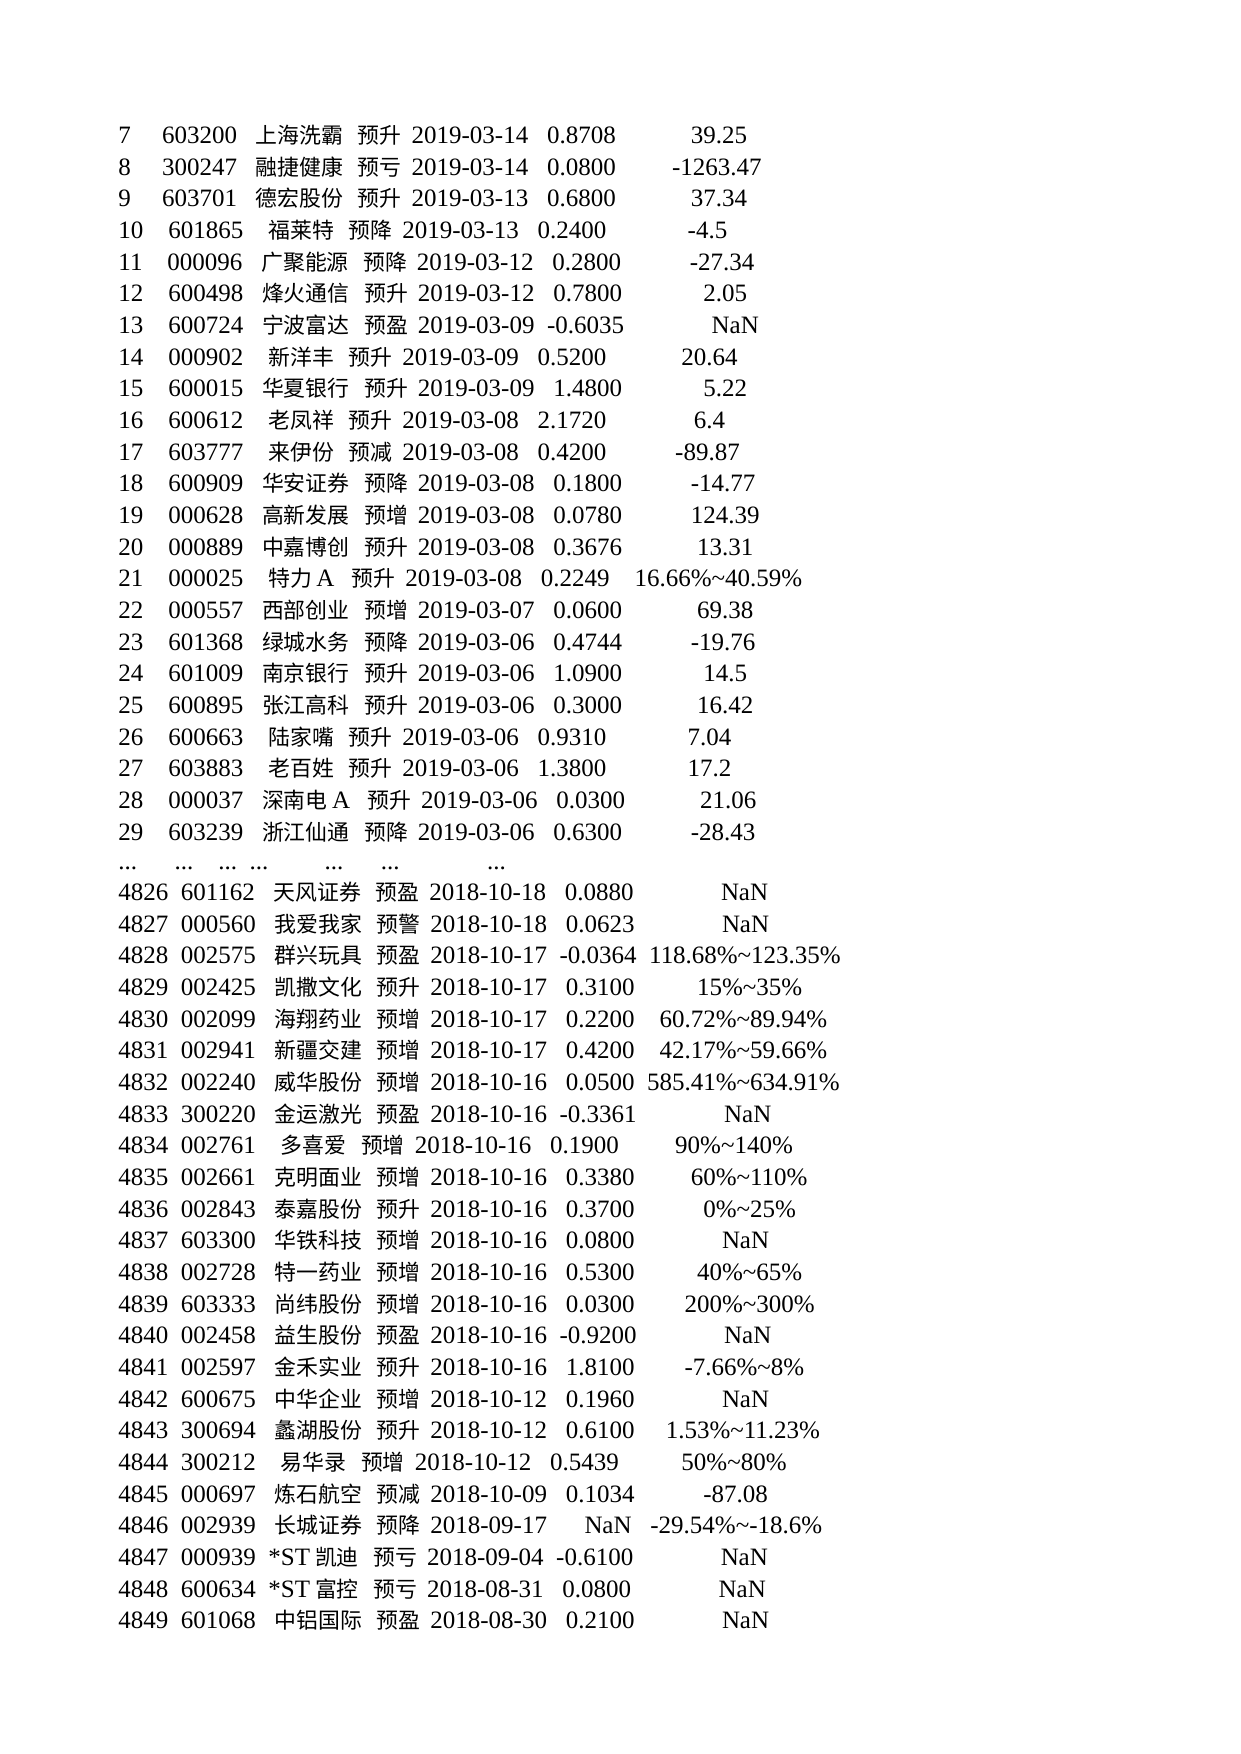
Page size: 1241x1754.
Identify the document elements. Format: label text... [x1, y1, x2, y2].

text 17 603777 来伊份 预减 2019-03-08 0.4200 -89.87 [118, 435, 1122, 466]
text 25 600895 张江高科 预升 2019-03-06 0.3000 16.42 [118, 688, 1122, 720]
text 4832 002240 威华股份 预增 2018-10-16 0.0500 585.41%~634.91% [118, 1065, 1122, 1097]
text 14 000902 新洋丰 预升 2019-03-09 0.5200 20.64 [118, 340, 1122, 371]
text 4841 002597 金禾实业 预升 2018-10-16 1.8100 -7.66%~8% [118, 1350, 1122, 1382]
text 4833 300220 金运激光 预盈 2018-10-16 -0.3361 NaN [118, 1097, 1122, 1128]
text 4849 601068 中铝国际 预盈 2018-08-30 0.2100 NaN [118, 1603, 1122, 1635]
text 16 600612 老凤祥 预升 2019-03-08 2.1720 6.4 [118, 403, 1122, 435]
text 4839 603333 尚纬股份 预增 2018-10-16 0.0300 200%~300% [118, 1287, 1122, 1318]
text 20 000889 中嘉博创 预升 2019-03-08 0.3676 13.31 [118, 530, 1122, 561]
text 4829 002425 凯撒文化 预升 2018-10-17 0.3100 15%~35% [118, 970, 1122, 1002]
text 4836 002843 泰嘉股份 预升 2018-10-16 0.3700 0%~25% [118, 1192, 1122, 1223]
text 4844 300212 易华录 预增 2018-10-12 0.5439 50%~80% [118, 1445, 1122, 1477]
text 23 601368 绿城水务 预降 2019-03-06 0.4744 -19.76 [118, 625, 1122, 656]
text 4835 002661 克明面业 预增 2018-10-16 0.3380 60%~110% [118, 1160, 1122, 1192]
text 4826 601162 天风证券 预盈 2018-10-18 0.0880 NaN [118, 875, 1122, 907]
text 19 000628 高新发展 预增 2019-03-08 0.0780 124.39 [118, 498, 1122, 530]
text 27 603883 老百姓 预升 2019-03-06 1.3800 17.2 [118, 751, 1122, 783]
text 13 600724 宁波富达 预盈 2019-03-09 -0.6035 NaN [118, 308, 1122, 340]
text 4834 002761 多喜爱 预增 2018-10-16 0.1900 90%~140% [118, 1128, 1122, 1160]
text 8 300247 融捷健康 预亏 2019-03-14 0.0800 -1263.47 [118, 150, 1122, 181]
text 4831 002941 新疆交建 预增 2018-10-17 0.4200 42.17%~59.66% [118, 1033, 1122, 1065]
text 4846 002939 长城证券 预降 2018-09-17 NaN -29.54%~-18.6% [118, 1508, 1122, 1540]
text 4845 000697 炼石航空 预减 2018-10-09 0.1034 -87.08 [118, 1477, 1122, 1508]
text 4840 002458 益生股份 预盈 2018-10-16 -0.9200 NaN [118, 1318, 1122, 1350]
text 4843 300694 蠡湖股份 预升 2018-10-12 0.6100 1.53%~11.23% [118, 1413, 1122, 1445]
text 9 603701 德宏股份 预升 2019-03-13 0.6800 37.34 [118, 181, 1122, 213]
text 4838 002728 特一药业 预增 2018-10-16 0.5300 40%~65% [118, 1255, 1122, 1287]
text 10 601865 福莱特 预降 2019-03-13 0.2400 -4.5 [118, 213, 1122, 245]
text 21 000025 特力A 预升 2019-03-08 0.2249 16.66%~40.59% [118, 561, 1122, 593]
text 4827 000560 我爱我家 预警 2018-10-18 0.0623 NaN [118, 907, 1122, 938]
text 4842 600675 中华企业 预增 2018-10-12 0.1960 NaN [118, 1382, 1122, 1413]
text 4847 000939 *ST凯迪 预亏 2018-09-04 -0.6100 NaN [118, 1540, 1122, 1572]
text 11 000096 广聚能源 预降 2019-03-12 0.2800 -27.34 [118, 245, 1122, 276]
text 18 600909 华安证券 预降 2019-03-08 0.1800 -14.77 [118, 466, 1122, 498]
text 4830 002099 海翔药业 预增 2018-10-17 0.2200 60.72%~89.94% [118, 1002, 1122, 1033]
text 12 600498 烽火通信 预升 2019-03-12 0.7800 2.05 [118, 276, 1122, 308]
text 24 601009 南京银行 预升 2019-03-06 1.0900 14.5 [118, 656, 1122, 688]
text ... ... ... ... ... ... ... [118, 846, 1122, 875]
text 4848 600634 *ST富控 预亏 2018-08-31 0.0800 NaN [118, 1572, 1122, 1603]
text 15 600015 华夏银行 预升 2019-03-09 1.4800 5.22 [118, 371, 1122, 403]
text 26 600663 陆家嘴 预升 2019-03-06 0.9310 7.04 [118, 720, 1122, 751]
text 22 000557 西部创业 预增 2019-03-07 0.0600 69.38 [118, 593, 1122, 625]
text 7 603200 上海洗霸 预升 2019-03-14 0.8708 39.25 [118, 118, 1122, 150]
text 29 603239 浙江仙通 预降 2019-03-06 0.6300 -28.43 [118, 815, 1122, 846]
text 4828 002575 群兴玩具 预盈 2018-10-17 -0.0364 118.68%~123.35% [118, 938, 1122, 970]
text 28 000037 深南电A 预升 2019-03-06 0.0300 21.06 [118, 783, 1122, 815]
text 4837 603300 华铁科技 预增 2018-10-16 0.0800 NaN [118, 1223, 1122, 1255]
